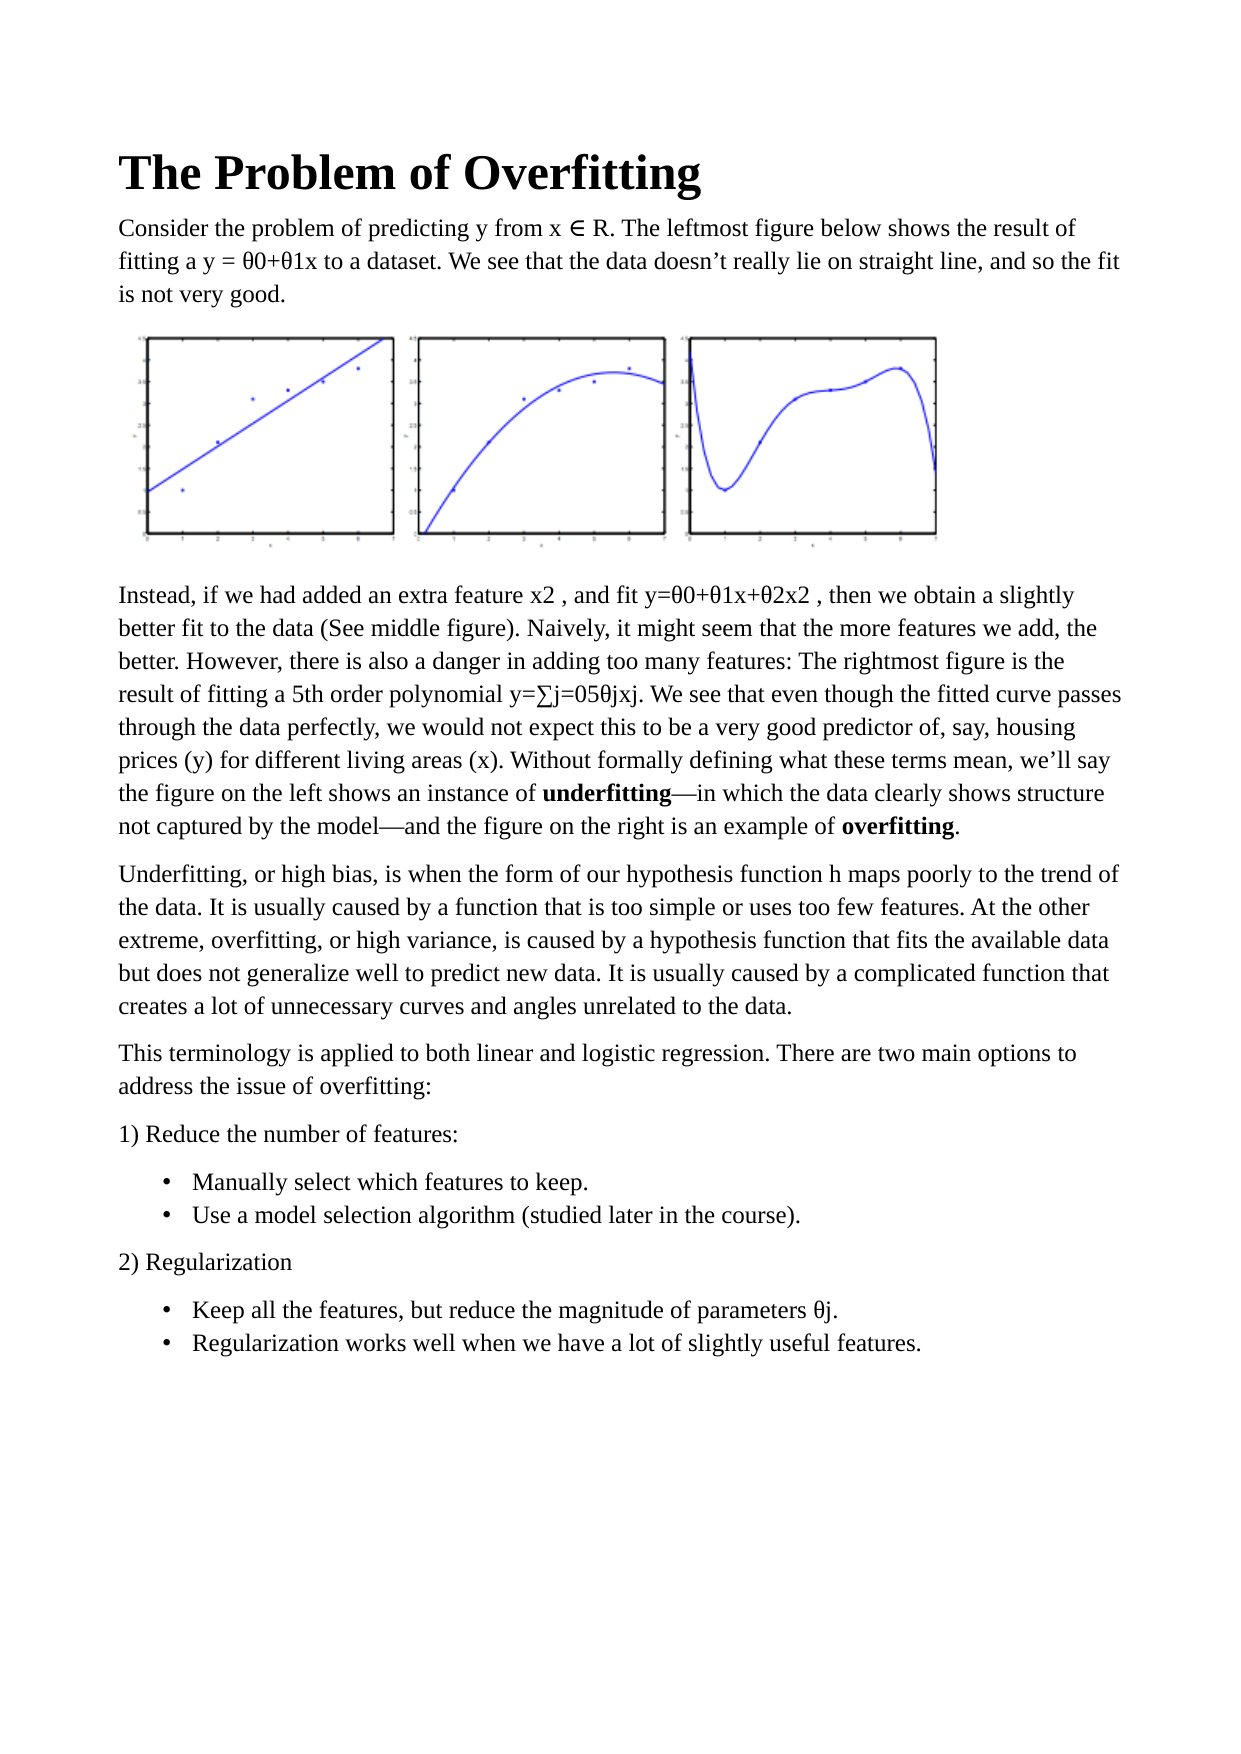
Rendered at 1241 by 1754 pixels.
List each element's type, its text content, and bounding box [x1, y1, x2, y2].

text 1) Reduce the number of features: [118, 1119, 1122, 1148]
list Manually select which features to keep. [162, 1167, 1122, 1195]
text Consider the problem of predicting y from x ∈ R. The leftmost figure below shows the result of fitting a y = θ0+θ1x to a dataset. We see that the data doesn’t really lie on straight line, and so the fit is not very good. [118, 213, 1122, 308]
text This terminology is applied to both linear and logistic regression. There are two main options to address the issue of overfitting: [118, 1038, 1122, 1100]
list Use a model selection algorithm (studied later in the course). [162, 1200, 1122, 1228]
text Underfitting, or high bias, is when the form of our hypothesis function h maps poorly to the trend of the data. It is usually caused by a function that is too simple or uses too few features. At the other extreme, overfitting, or high variance, is caused by a hypothesis function that fits the available data but does not generalize well to predict new data. It is usually caused by a complicated function that creates a lot of unnecessary curves and angles unrelated to the data. [118, 859, 1122, 1019]
list Keep all the features, but reduce the magnitude of parameters θj​. [162, 1295, 1122, 1324]
picture [118, 326, 962, 562]
text 2) Regularization [118, 1247, 1122, 1276]
subtitle The Problem of Overfitting [118, 143, 1122, 201]
list Regularization works well when we have a lot of slightly useful features. [162, 1328, 1122, 1357]
text Instead, if we had added an extra feature x2 , and fit y=θ0​+θ1​x+θ2​x2 , then we obtain a slightly better fit to the data (See middle figure). Naively, it might seem that the more features we add, the better. However, there is also a danger in adding too many features: The rightmost figure is the result of fitting a 5th order polynomial y=∑j=05​θj​xj. We see that even though the fitted curve passes through the data perfectly, we would not expect this to be a very good predictor of, say, housing prices (y) for different living areas (x). Without formally defining what these terms mean, we’ll say the figure on the left shows an instance of underfitting—in which the data clearly shows structure not captured by the model—and the figure on the right is an example of overfitting. [118, 580, 1122, 840]
